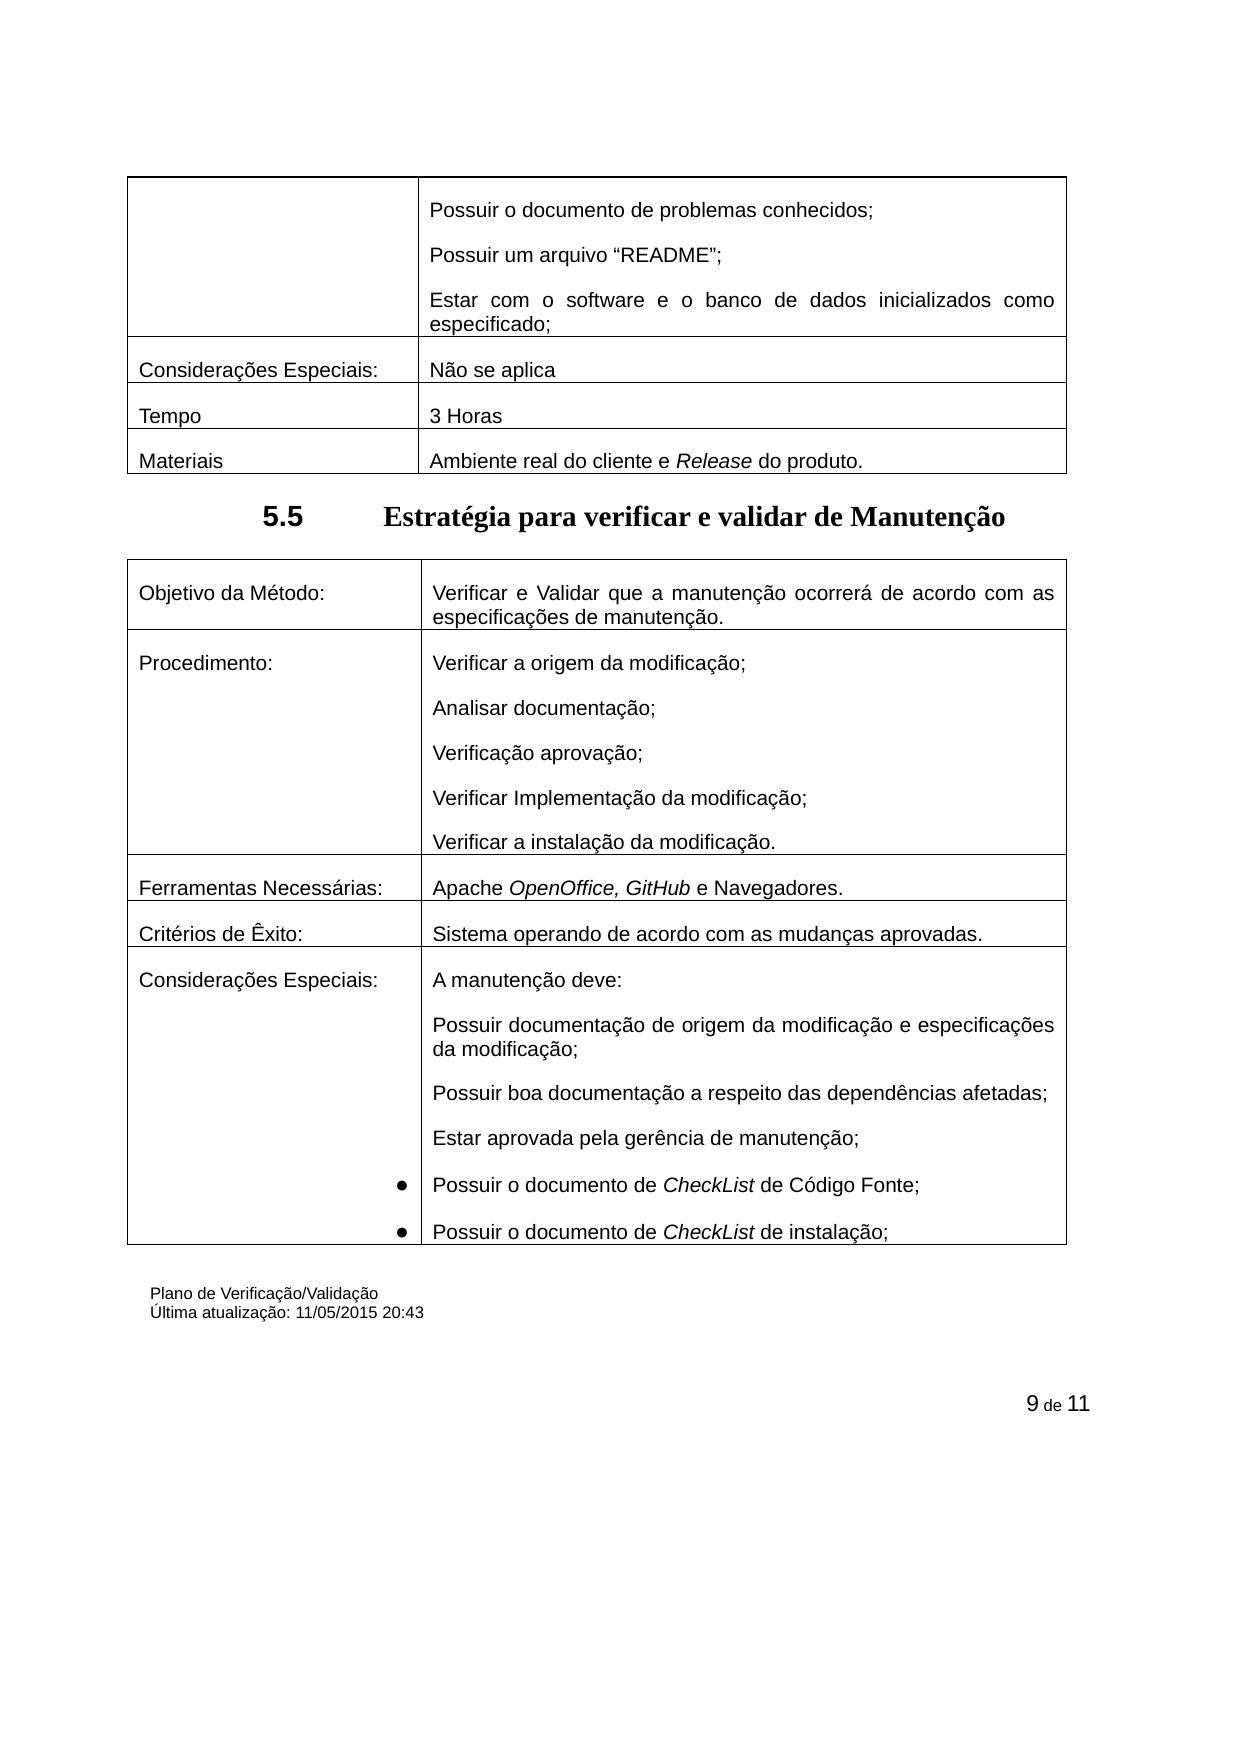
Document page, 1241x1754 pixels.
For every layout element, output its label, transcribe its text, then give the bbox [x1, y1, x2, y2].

table_cell Sistema operando de acordo com as mudanças aprovadas. [422, 901, 1066, 946]
table_cell Tempo [128, 383, 418, 427]
table_cell Considerações Especiais: [128, 947, 421, 1244]
table_cell Possuir o documento de problemas conhecidos; Possuir um arquivo “README”; Estar com o software e o banco de dados inicializados como especificado; [419, 178, 1066, 336]
table_cell Não se aplica [419, 337, 1066, 382]
list Estratégia para verificar e validar de Manutenção [225, 499, 1090, 533]
table_cell Critérios de Êxito: [128, 901, 421, 946]
table_cell A manutenção deve: Possuir documentação de origem da modificação e especificações da modificação; Possuir boa documentação a respeito das dependências afetadas; Estar aprovada pela gerência de manutenção; Possuir o documento de CheckList de Código Fonte; Possuir o documento de CheckList de instalação; [422, 947, 1066, 1244]
table_cell Ambiente real do cliente e Release do produto. [419, 429, 1066, 473]
table_cell Ferramentas Necessárias: [128, 855, 421, 900]
table_cell Procedimento: [128, 630, 421, 854]
table_cell Considerações Especiais: [128, 337, 418, 382]
table_header Verificar e Validar que a manutenção ocorrerá de acordo com as especificações de manutenção. [422, 560, 1066, 629]
table_header Objetivo da Método: [128, 560, 421, 629]
table_cell Apache OpenOffice, GitHub e Navegadores. [422, 855, 1066, 900]
table_cell 3 Horas [419, 383, 1066, 427]
table_cell Verificar a origem da modificação; Analisar documentação; Verificação aprovação; Verificar Implementação da modificação; Verificar a instalação da modificação. [422, 630, 1066, 854]
table_cell Materiais [128, 429, 418, 473]
table_cell [128, 178, 418, 336]
